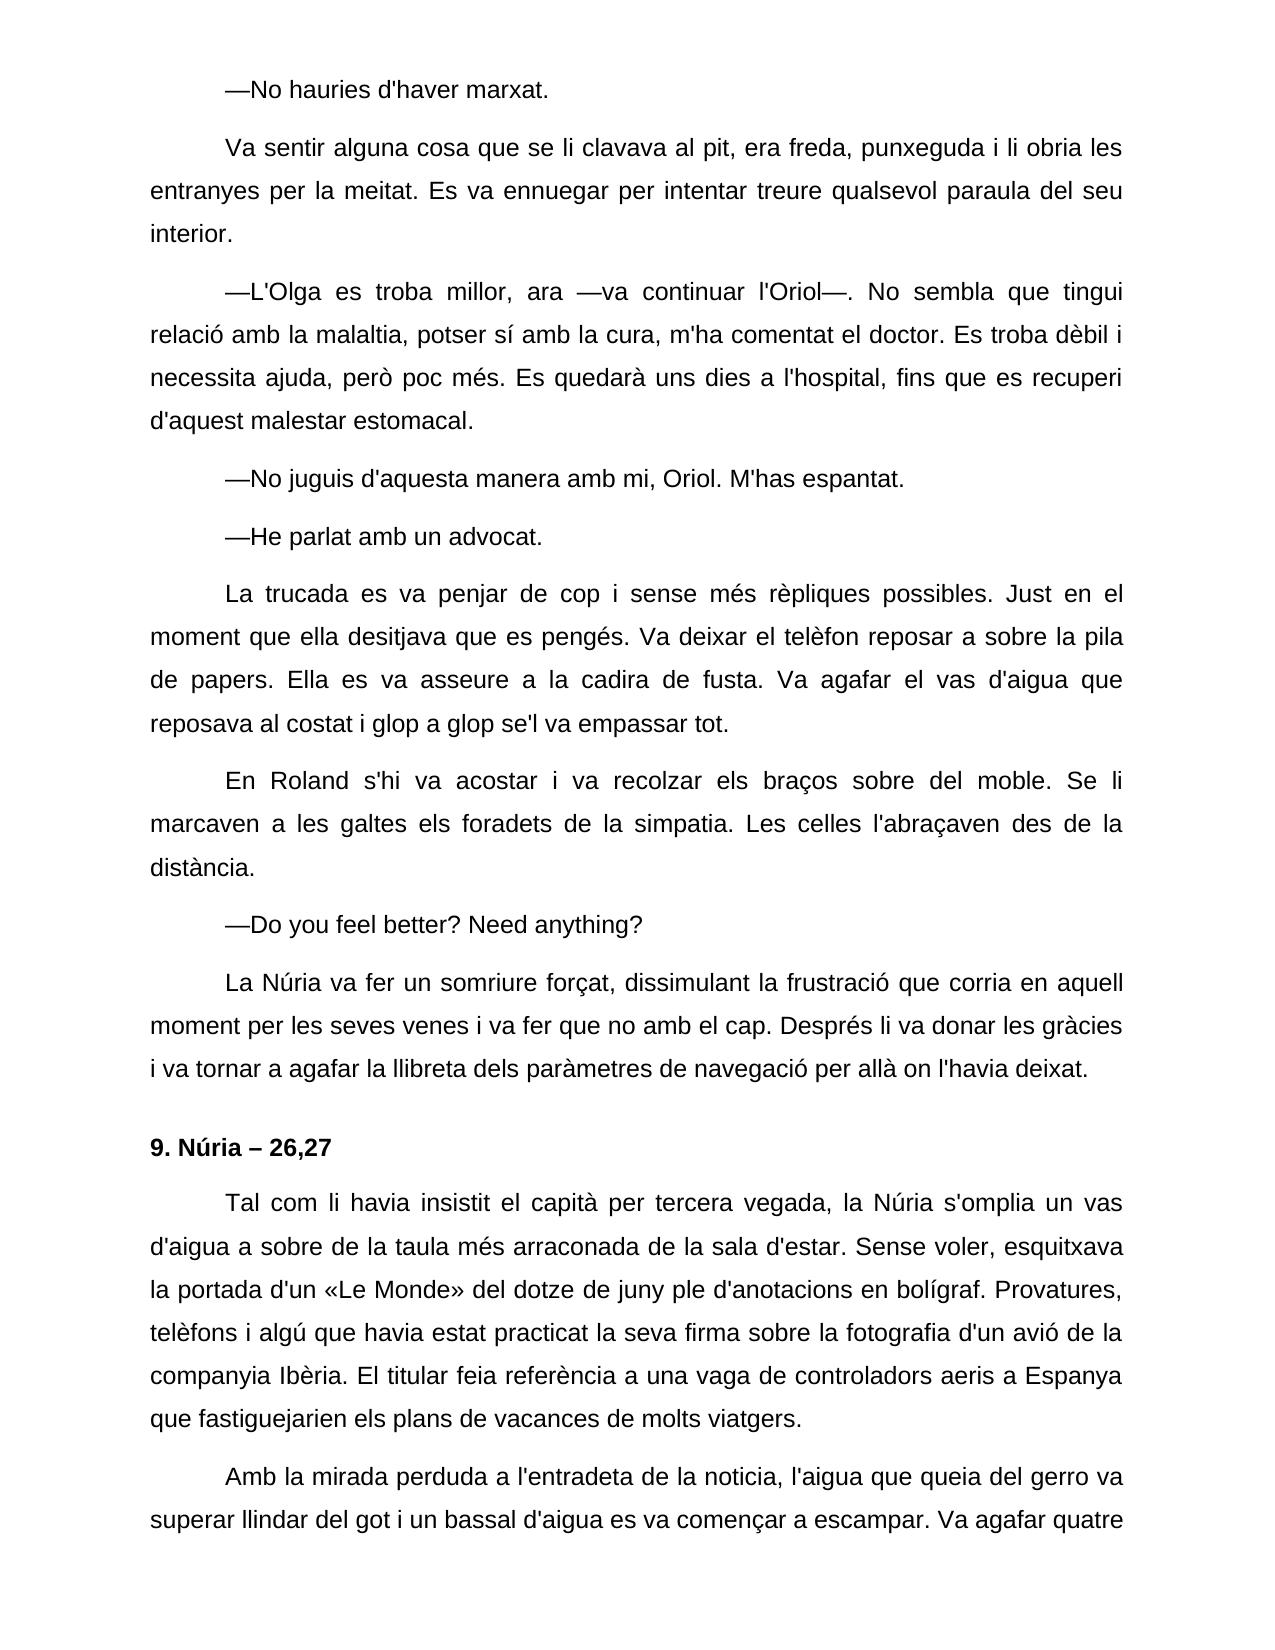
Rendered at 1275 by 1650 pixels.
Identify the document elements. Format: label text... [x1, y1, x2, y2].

text La trucada es va penjar de cop i sense més rèpliques possibles. Just en el moment que ella desitjava que es pengés. Va deixar el telèfon reposar a sobre la pila de papers. Ella es va asseure a la cadira de fusta. Va agafar el vas d'aigua que reposava al costat i glop a glop se'l va empassar tot. [150, 579, 1125, 737]
text —Do you feel better? Need anything? [150, 910, 1125, 939]
text —He parlat amb un advocat. [150, 521, 1125, 550]
text Tal com li havia insistit el capità per tercera vegada, la Núria s'omplia un vas d'aigua a sobre de la taula més arraconada de la sala d'estar. Sense voler, esquitxava la portada d'un «Le Monde» del dotze de juny ple d'anotacions en bolígraf. Provatures, telèfons i algú que havia estat practicat la seva firma sobre la fotografia d'un avió de la companyia Ibèria. El titular feia referència a una vaga de controladors aeris a Espanya que fastiguejarien els plans de vacances de molts viatgers. [150, 1188, 1125, 1433]
text —No hauries d'haver marxat. [150, 75, 1125, 104]
text Va sentir alguna cosa que se li clavava al pit, era freda, punxeguda i li obria les entranyes per la meitat. Es va ennuegar per intentar treure qualsevol paraula del seu interior. [150, 133, 1125, 248]
text En Roland s'hi va acostar i va recolzar els braços sobre del moble. Se li marcaven a les galtes els foradets de la simpatia. Les celles l'abraçaven des de la distància. [150, 766, 1125, 881]
text —No juguis d'aquesta manera amb mi, Oriol. M'has espantat. [150, 464, 1125, 492]
text Amb la mirada perduda a l'entradeta de la noticia, l'aigua que queia del gerro va superar llindar del got i un bassal d'aigua es va començar a escampar. Va agafar quatre [150, 1462, 1125, 1533]
text 9. Núria – 26,27 [150, 1133, 1125, 1161]
text La Núria va fer un somriure forçat, dissimulant la frustració que corria en aquell moment per les seves venes i va fer que no amb el cap. Després li va donar les gràcies i va tornar a agafar la llibreta dels paràmetres de navegació per allà on l'havia deixat. [150, 968, 1125, 1083]
text —L'Olga es troba millor, ara —va continuar l'Oriol—. No sembla que tingui relació amb la malaltia, potser sí amb la cura, m'ha comentat el doctor. Es troba dèbil i necessita ajuda, però poc més. Es quedarà uns dies a l'hospital, fins que es recuperi d'aquest malestar estomacal. [150, 277, 1125, 435]
